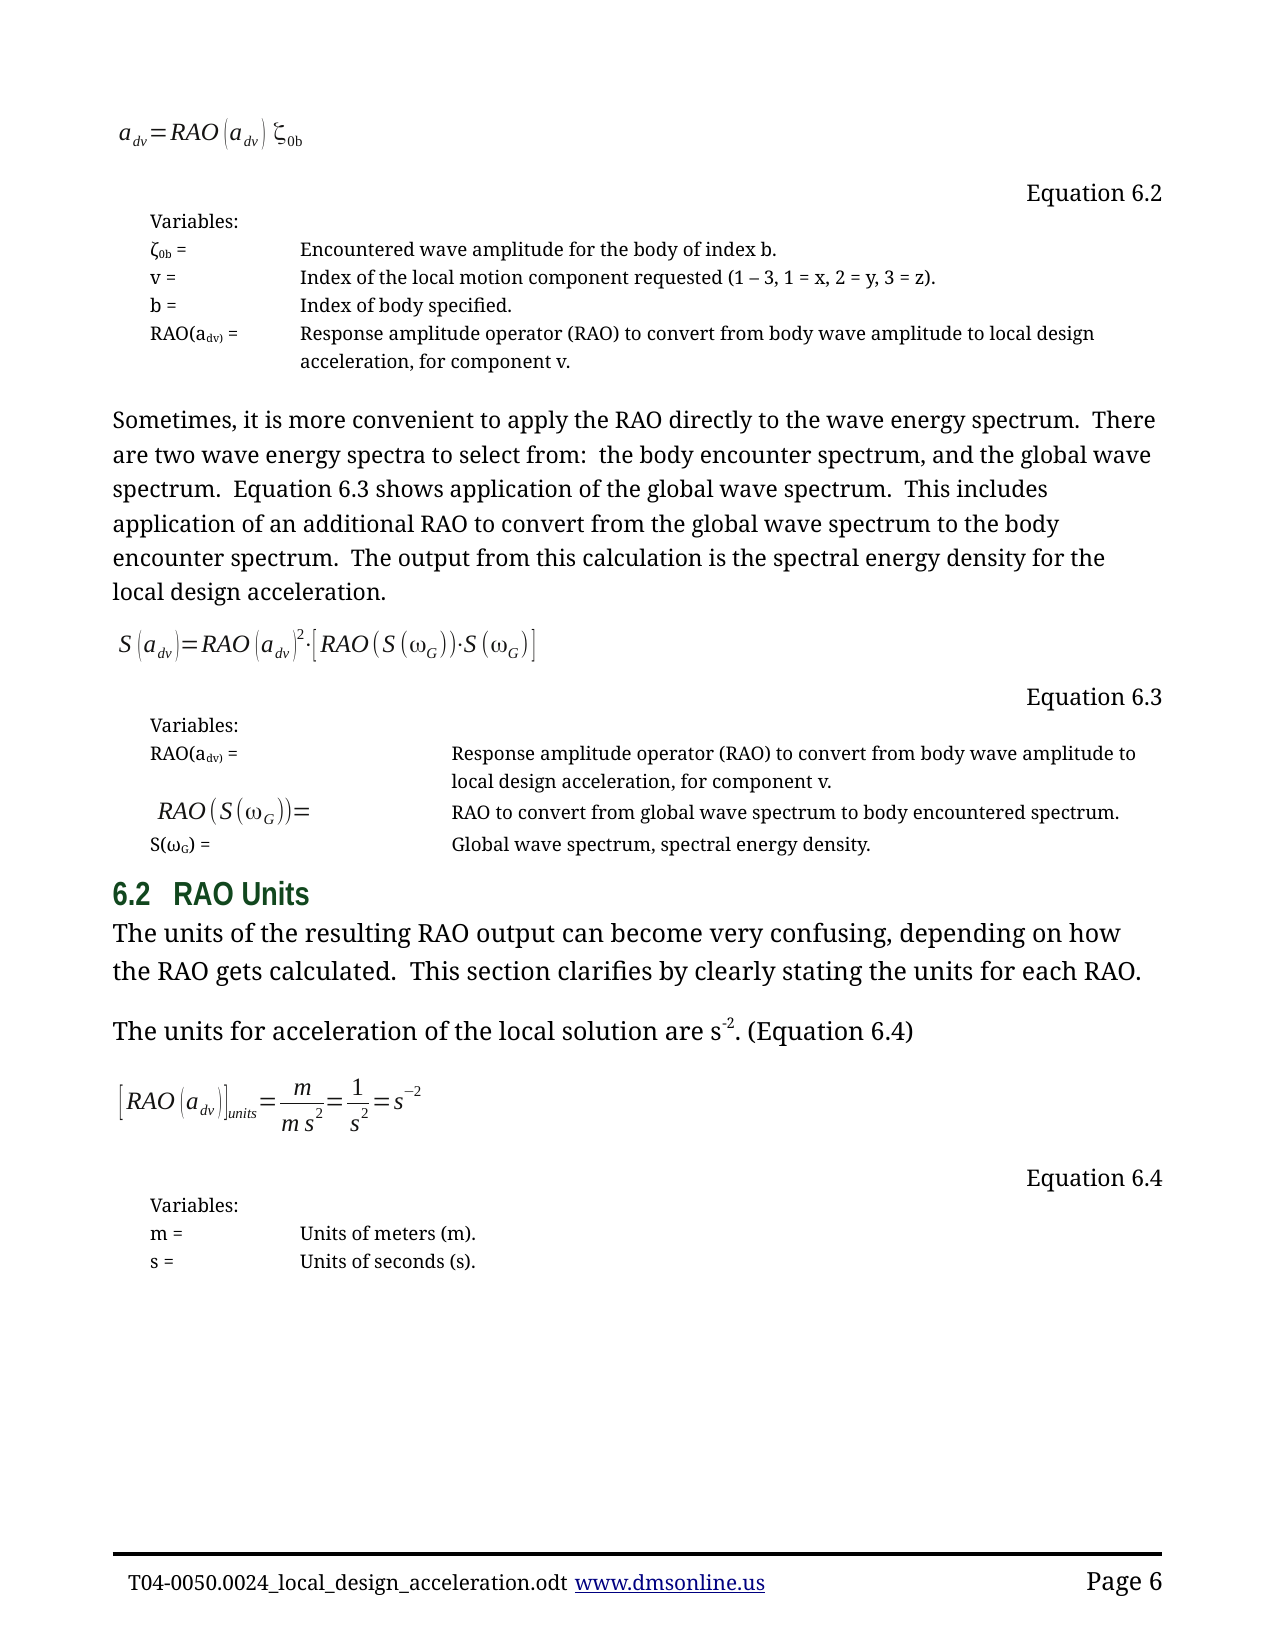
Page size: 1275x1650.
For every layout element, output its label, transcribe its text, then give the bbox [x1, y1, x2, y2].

text Sometimes, it is more convenient to apply the RAO directly to the wave energy spectrum. There are two wave energy spectra to select from: the body encounter spectrum, and the global wave spectrum. Equation 6.3 shows application of the global wave spectrum. This includes application of an additional RAO to convert from the global wave spectrum to the body encounter spectrum. The output from this calculation is the spectral energy density for the local design acceleration. [112, 404, 1162, 608]
text ζ0b = Encountered wave amplitude for the body of index b. [150, 236, 1162, 262]
text S(ωG) = Global wave spectrum, spectral energy density. [150, 831, 1162, 856]
text RAO(adv) = Response amplitude operator (RAO) to convert from body wave amplitude to local design acceleration, for component v. [150, 320, 1162, 374]
text v = Index of the local motion component requested (1 – 3, 1 = x, 2 = y, 3 = z). [150, 264, 1162, 290]
text Equation 6.3 [112, 681, 1162, 712]
text b = Index of body specified. [150, 292, 1162, 318]
text s = Units of seconds (s). [150, 1249, 1162, 1274]
text Variables: [150, 208, 1162, 234]
text Equation 6.4 [112, 1161, 1162, 1193]
text RAO(adv) = Response amplitude operator (RAO) to convert from body wave amplitude to local design acceleration, for component v. [150, 740, 1162, 794]
text The units for acceleration of the local solution are s-2. (Equation 6.4) [112, 1013, 1162, 1047]
text Variables: [150, 1193, 1162, 1218]
text The units of the resulting RAO output can become very confusing, depending on how the RAO gets calculated. This section clarifies by clearly stating the units for each RAO. [112, 916, 1162, 987]
text Variables: [150, 712, 1162, 738]
text Equation 6.2 [112, 177, 1162, 208]
subtitle RAO Units [112, 874, 1162, 912]
text m = Units of meters (m). [150, 1221, 1162, 1246]
text RAO to convert from global wave spectrum to body encountered spectrum. [150, 796, 1162, 828]
